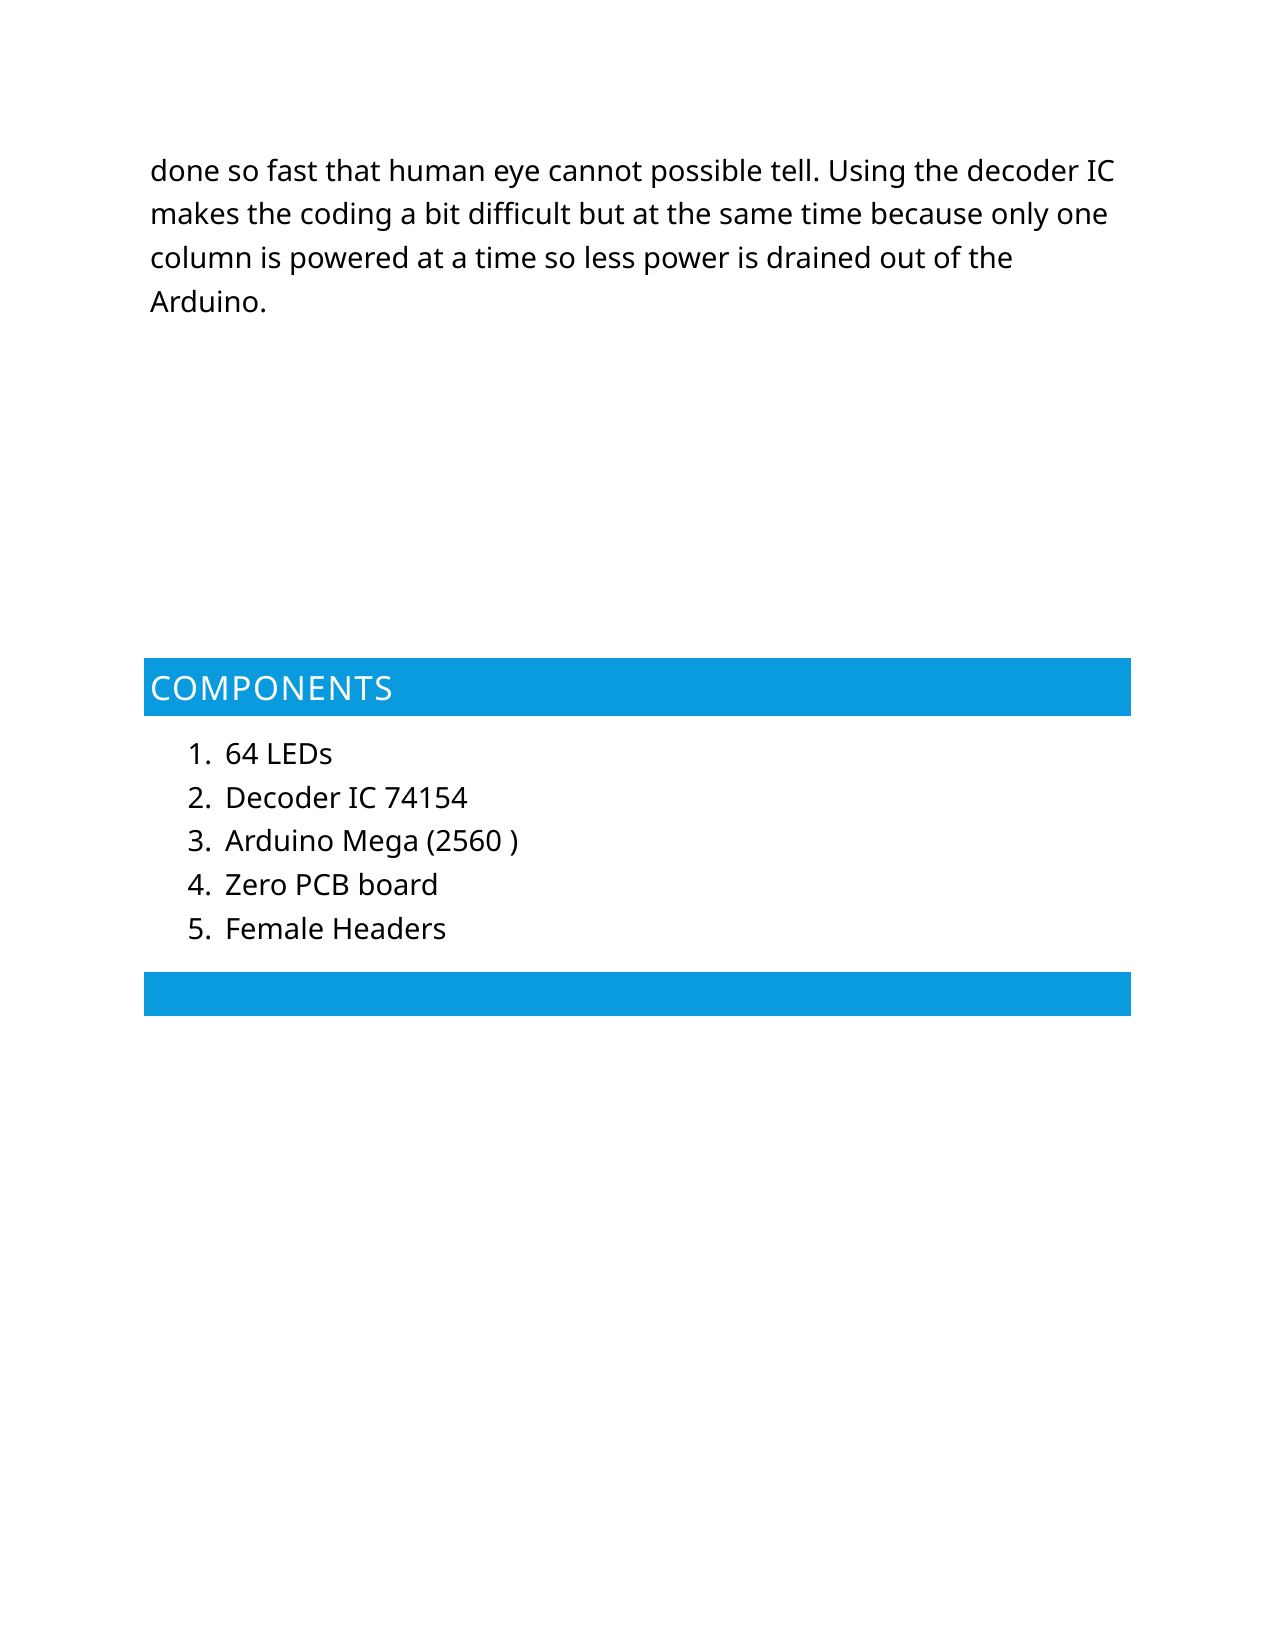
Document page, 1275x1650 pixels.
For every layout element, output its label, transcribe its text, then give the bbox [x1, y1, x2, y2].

text done so fast that human eye cannot possible tell. Using the decoder IC makes the coding a bit difficult but at the same time because only one column is powered at a time so less power is drained out of the Arduino. [150, 150, 1125, 321]
list Female Headers [187, 908, 1125, 948]
list Zero PCB board [187, 864, 1125, 904]
list Arduino Mega (2560 ) [187, 821, 1125, 860]
list Decoder IC 74154 [187, 777, 1125, 817]
subtitle Components [150, 665, 1125, 710]
list 64 LEDs [187, 733, 1125, 773]
